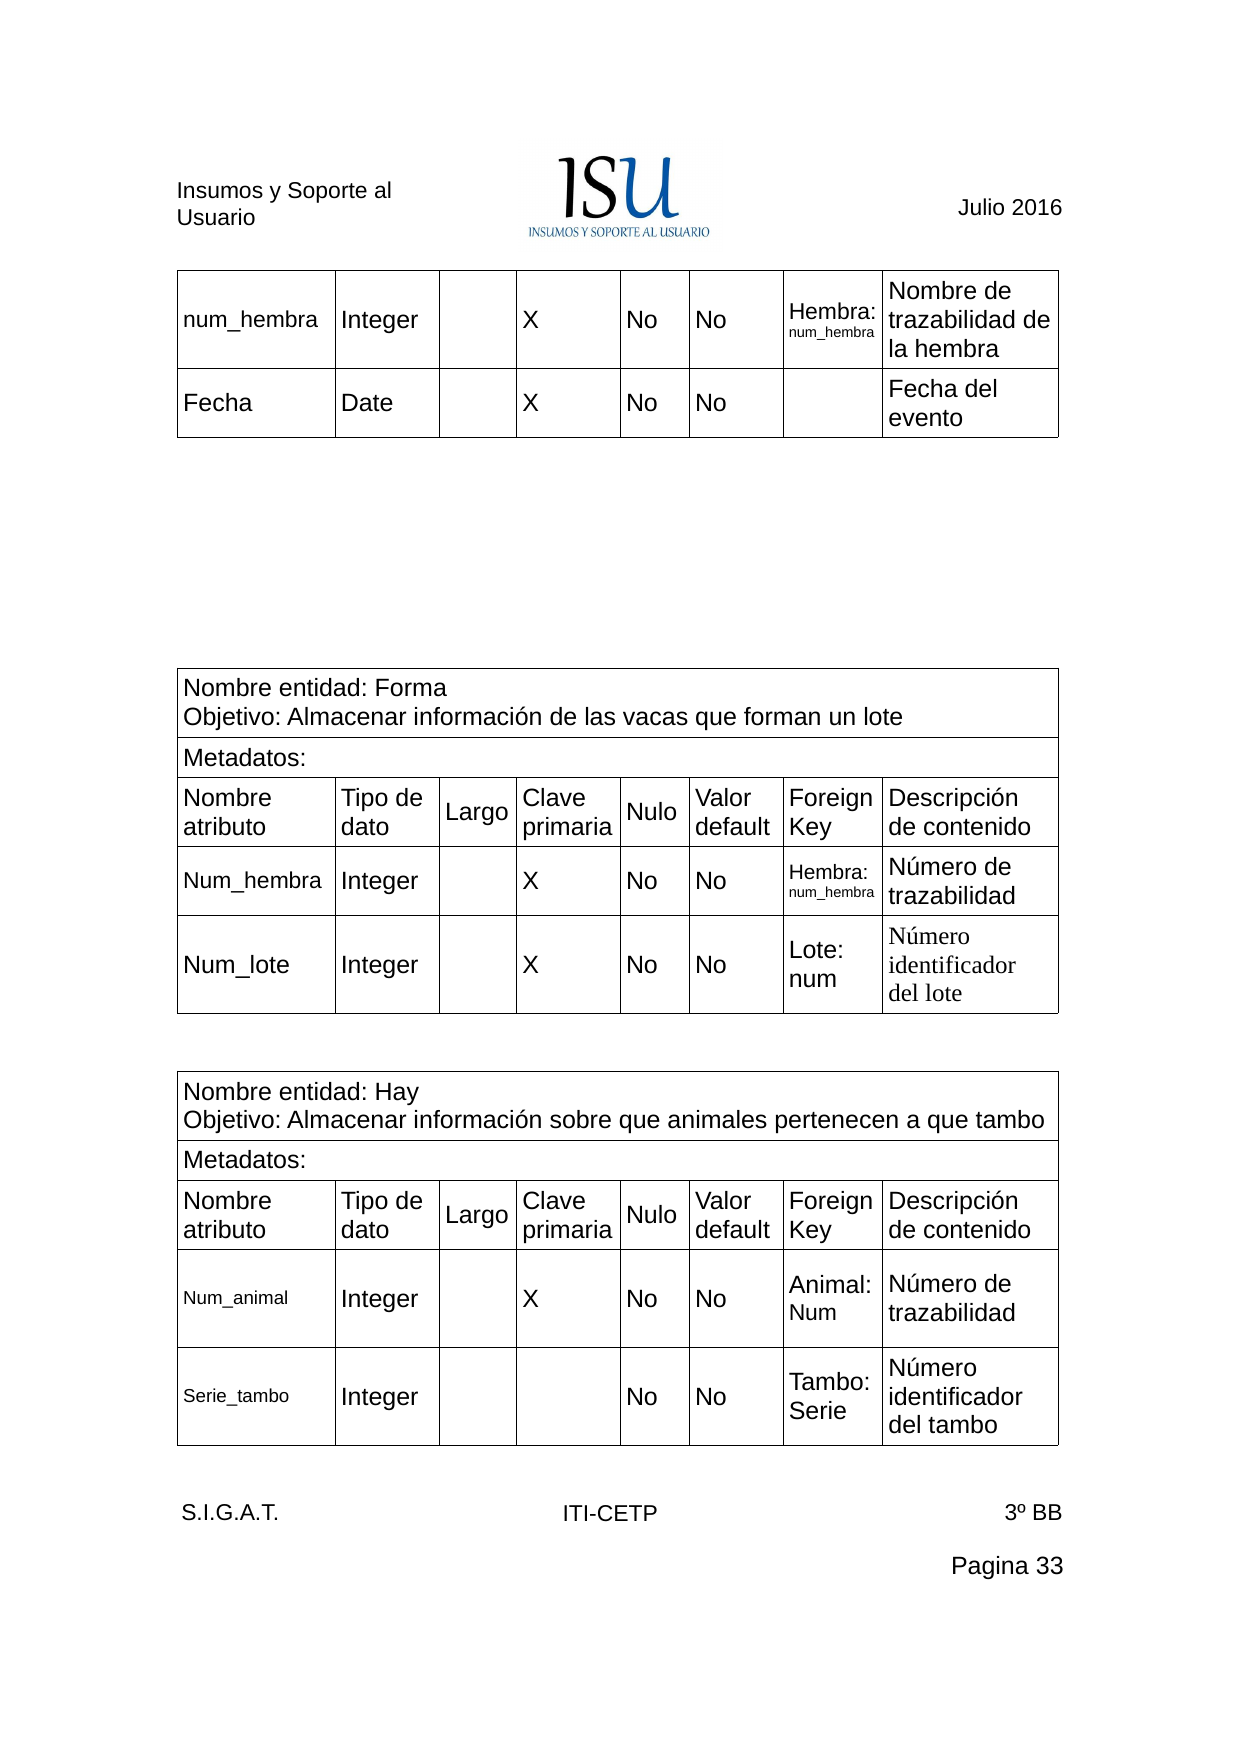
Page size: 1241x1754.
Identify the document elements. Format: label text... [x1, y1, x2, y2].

picture [517, 138, 723, 252]
table_cell No [621, 271, 689, 368]
table_cell Hembra: num_hembra [784, 271, 882, 368]
table_cell [517, 1348, 620, 1445]
table_cell Num_animal [178, 1250, 335, 1347]
table_cell Tipo de dato [336, 1181, 439, 1249]
table_cell Hembra: num_hembra [784, 847, 882, 915]
table_cell X [517, 271, 620, 368]
table_cell [440, 369, 516, 437]
table_cell Metadatos: [178, 738, 1058, 777]
table_cell Animal: Num [784, 1250, 882, 1347]
table_cell Integer [336, 847, 439, 915]
table_cell Clave primaria [517, 778, 620, 846]
table_cell No [690, 847, 783, 915]
table_cell Num_hembra [178, 847, 335, 915]
table_cell No [621, 1348, 689, 1445]
table_cell Foreign Key [784, 1181, 882, 1249]
table_cell Número identificador del lote [883, 916, 1058, 1013]
table_cell Date [336, 369, 439, 437]
table_cell [440, 916, 516, 1013]
table_cell No [621, 1250, 689, 1347]
table_cell No [690, 1250, 783, 1347]
table_cell Nombre atributo [178, 1181, 335, 1249]
table_header Nombre entidad: Hay Objetivo: Almacenar información sobre que animales pertenecen a que tambo [178, 1072, 1058, 1140]
table_cell X [517, 916, 620, 1013]
table_cell Largo [440, 778, 516, 846]
table_cell Número de trazabilidad [883, 1250, 1058, 1347]
table_cell Tambo: Serie [784, 1348, 882, 1445]
table_cell No [621, 369, 689, 437]
table_cell No [690, 271, 783, 368]
table_cell No [690, 369, 783, 437]
table_cell Número de trazabilidad [883, 847, 1058, 915]
table_cell Fecha [178, 369, 335, 437]
table_cell Nombre de trazabilidad de la hembra [883, 271, 1058, 368]
table_cell Valor default [690, 1181, 783, 1249]
table_cell Integer [336, 271, 439, 368]
table_cell X [517, 847, 620, 915]
table_cell [440, 847, 516, 915]
table_cell Fecha del evento [883, 369, 1058, 437]
table_cell Serie_tambo [178, 1348, 335, 1445]
table_cell No [621, 847, 689, 915]
table_cell X [517, 369, 620, 437]
table_cell Descripción de contenido [883, 778, 1058, 846]
table_cell Foreign Key [784, 778, 882, 846]
table_cell Nombre atributo [178, 778, 335, 846]
table_cell num_hembra [178, 271, 335, 368]
table_cell Número identificador del tambo [883, 1348, 1058, 1445]
table_cell X [517, 1250, 620, 1347]
table_cell Integer [336, 1250, 439, 1347]
table_cell Descripción de contenido [883, 1181, 1058, 1249]
table_cell Metadatos: [178, 1141, 1058, 1180]
table_cell Lote: num [784, 916, 882, 1013]
table_cell Largo [440, 1181, 516, 1249]
table_cell [440, 1348, 516, 1445]
table_cell Integer [336, 1348, 439, 1445]
table_cell Nulo [621, 778, 689, 846]
table_cell No [621, 916, 689, 1013]
table_cell [440, 1250, 516, 1347]
table_cell Clave primaria [517, 1181, 620, 1249]
table_cell Tipo de dato [336, 778, 439, 846]
table_cell No [690, 1348, 783, 1445]
table_cell No [690, 916, 783, 1013]
table_cell [784, 369, 882, 437]
table_cell Integer [336, 916, 439, 1013]
table_cell Nulo [621, 1181, 689, 1249]
table_cell Valor default [690, 778, 783, 846]
table_header Nombre entidad: Forma Objetivo: Almacenar información de las vacas que forman un lote [178, 669, 1058, 737]
table_cell [440, 271, 516, 368]
table_cell Num_lote [178, 916, 335, 1013]
